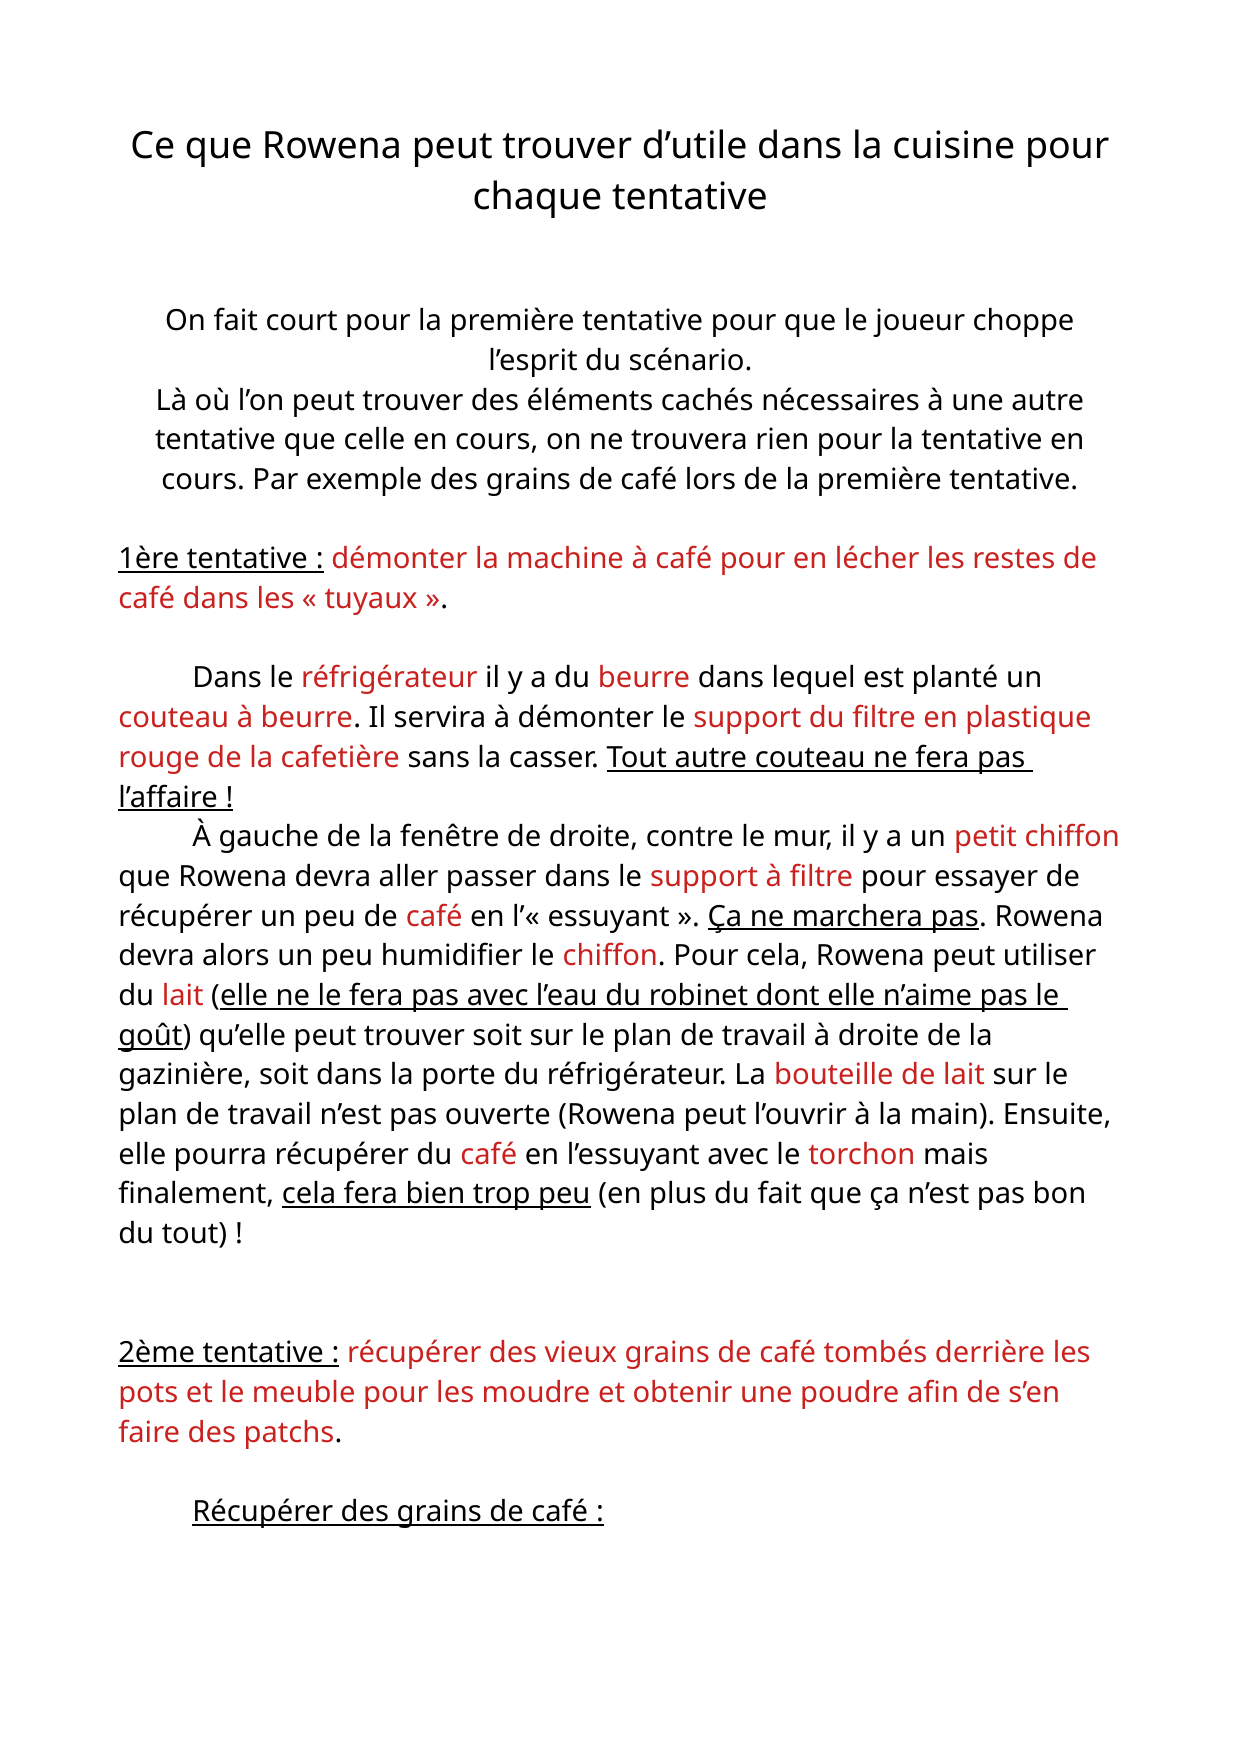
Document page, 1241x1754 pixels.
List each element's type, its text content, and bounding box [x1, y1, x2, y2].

text 1ère tentative : démonter la machine à café pour en lécher les restes de café dans les « tuyaux ». [118, 538, 1122, 617]
text Là où l’on peut trouver des éléments cachés nécessaires à une autre tentative que celle en cours, on ne trouvera rien pour la tentative en cours. Par exemple des grains de café lors de la première tentative. [118, 379, 1122, 498]
text Récupérer des grains de café : [118, 1490, 1122, 1530]
text À gauche de la fenêtre de droite, contre le mur, il y a un petit chiffon que Rowena devra aller passer dans le support à filtre pour essayer de récupérer un peu de café en l’« essuyant ». Ça ne marchera pas. Rowena devra alors un peu humidifier le chiffon. Pour cela, Rowena peut utiliser du lait (elle ne le fera pas avec l’eau du robinet dont elle n’aime pas le goût) qu’elle peut trouver soit sur le plan de travail à droite de la gazinière, soit dans la porte du réfrigérateur. La bouteille de lait sur le plan de travail n’est pas ouverte (Rowena peut l’ouvrir à la main). Ensuite, elle pourra récupérer du café en l’essuyant avec le torchon mais finalement, cela fera bien trop peu (en plus du fait que ça n’est pas bon du tout) ! [118, 816, 1122, 1252]
text 2ème tentative : récupérer des vieux grains de café tombés derrière les pots et le meuble pour les moudre et obtenir une poudre afin de s’en faire des patchs. [118, 1331, 1122, 1451]
text On fait court pour la première tentative pour que le joueur choppe l’esprit du scénario. [118, 299, 1122, 379]
text Ce que Rowena peut trouver d’utile dans la cuisine pour chaque tentative [118, 118, 1122, 220]
text Dans le réfrigérateur il y a du beurre dans lequel est planté un couteau à beurre. Il servira à démonter le support du filtre en plastique rouge de la cafetière sans la casser. Tout autre couteau ne fera pas l’affaire ! [118, 657, 1122, 816]
